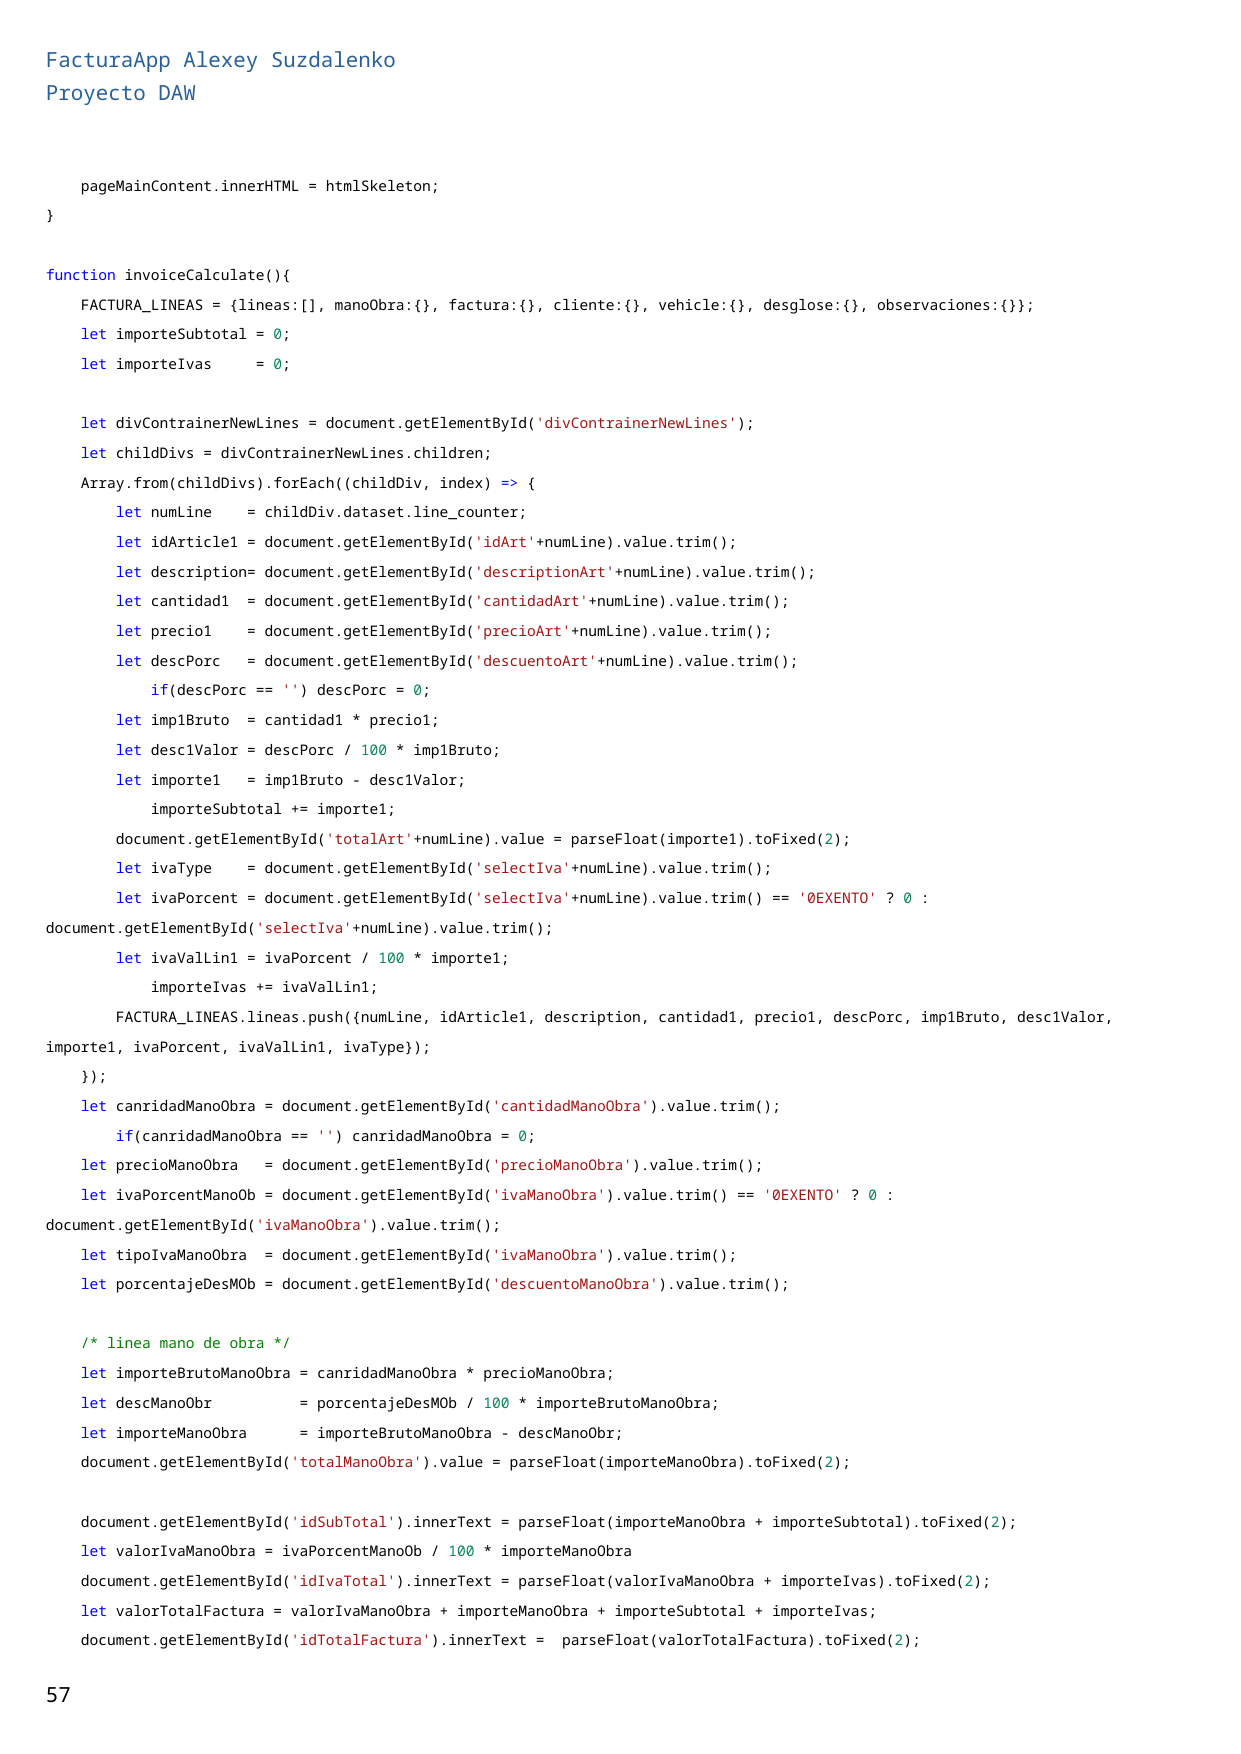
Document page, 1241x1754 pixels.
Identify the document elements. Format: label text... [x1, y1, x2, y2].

text let importeIvas = 0; [46, 344, 1195, 373]
text let tipoIvaManoObra = document.getElementById('ivaManoObra').value.trim(); [46, 1234, 1195, 1264]
text FACTURA_LINEAS.lineas.push({numLine, idArticle1, description, cantidad1, precio1, descPorc, imp1Bruto, desc1Valor, importe1, ivaPorcent, ivaValLin1, ivaType}); [46, 997, 1195, 1056]
text let precio1 = document.getElementById('precioArt'+numLine).value.trim(); [46, 611, 1195, 641]
text function invoiceCalculate(){ [46, 255, 1195, 284]
text let importe1 = imp1Bruto - desc1Valor; [46, 759, 1195, 789]
text importeIvas += ivaValLin1; [46, 967, 1195, 997]
text if(canridadManoObra == '') canridadManoObra = 0; [46, 1116, 1195, 1145]
text } [46, 195, 1195, 225]
text let ivaPorcent = document.getElementById('selectIva'+numLine).value.trim() == '0EXENTO' ? 0 : document.getElementById('selectIva'+numLine).value.trim(); [46, 878, 1195, 938]
text let importeBrutoManoObra = canridadManoObra * precioManoObra; [46, 1353, 1195, 1383]
text /* linea mano de obra */ [46, 1323, 1195, 1353]
text let idArticle1 = document.getElementById('idArt'+numLine).value.trim(); [46, 522, 1195, 552]
text pageMainContent.innerHTML = htmlSkeleton; [46, 166, 1195, 195]
text let valorTotalFactura = valorIvaManoObra + importeManoObra + importeSubtotal + importeIvas; [46, 1591, 1195, 1620]
text let numLine = childDiv.dataset.line_counter; [46, 492, 1195, 522]
text let ivaValLin1 = ivaPorcent / 100 * importe1; [46, 938, 1195, 967]
text FACTURA_LINEAS = {lineas:[], manoObra:{}, factura:{}, cliente:{}, vehicle:{}, desglose:{}, observaciones:{}}; [46, 284, 1195, 314]
text importeSubtotal += importe1; [46, 789, 1195, 819]
text }); [46, 1056, 1195, 1086]
text let ivaType = document.getElementById('selectIva'+numLine).value.trim(); [46, 848, 1195, 878]
text if(descPorc == '') descPorc = 0; [46, 670, 1195, 700]
text document.getElementById('idSubTotal').innerText = parseFloat(importeManoObra + importeSubtotal).toFixed(2); [46, 1502, 1195, 1531]
text let descPorc = document.getElementById('descuentoArt'+numLine).value.trim(); [46, 641, 1195, 670]
text let descManoObr = porcentajeDesMOb / 100 * importeBrutoManoObra; [46, 1383, 1195, 1413]
text let description= document.getElementById('descriptionArt'+numLine).value.trim(); [46, 552, 1195, 581]
text let childDivs = divContrainerNewLines.children; [46, 433, 1195, 463]
text Array.from(childDivs).forEach((childDiv, index) => { [46, 463, 1195, 492]
text let importeManoObra = importeBrutoManoObra - descManoObr; [46, 1413, 1195, 1442]
text document.getElementById('totalArt'+numLine).value = parseFloat(importe1).toFixed(2); [46, 819, 1195, 848]
text let importeSubtotal = 0; [46, 314, 1195, 344]
text let porcentajeDesMOb = document.getElementById('descuentoManoObra').value.trim(); [46, 1264, 1195, 1294]
text let valorIvaManoObra = ivaPorcentManoOb / 100 * importeManoObra [46, 1531, 1195, 1561]
text let desc1Valor = descPorc / 100 * imp1Bruto; [46, 730, 1195, 759]
text let ivaPorcentManoOb = document.getElementById('ivaManoObra').value.trim() == '0EXENTO' ? 0 : document.getElementById('ivaManoObra').value.trim(); [46, 1175, 1195, 1234]
text document.getElementById('idIvaTotal').innerText = parseFloat(valorIvaManoObra + importeIvas).toFixed(2); [46, 1561, 1195, 1591]
text let divContrainerNewLines = document.getElementById('divContrainerNewLines'); [46, 403, 1195, 433]
text let canridadManoObra = document.getElementById('cantidadManoObra').value.trim(); [46, 1086, 1195, 1116]
text let cantidad1 = document.getElementById('cantidadArt'+numLine).value.trim(); [46, 581, 1195, 611]
text document.getElementById('totalManoObra').value = parseFloat(importeManoObra).toFixed(2); [46, 1442, 1195, 1472]
text document.getElementById('idTotalFactura').innerText = parseFloat(valorTotalFactura).toFixed(2); [46, 1620, 1195, 1650]
text let precioManoObra = document.getElementById('precioManoObra').value.trim(); [46, 1145, 1195, 1175]
text let imp1Bruto = cantidad1 * precio1; [46, 700, 1195, 730]
